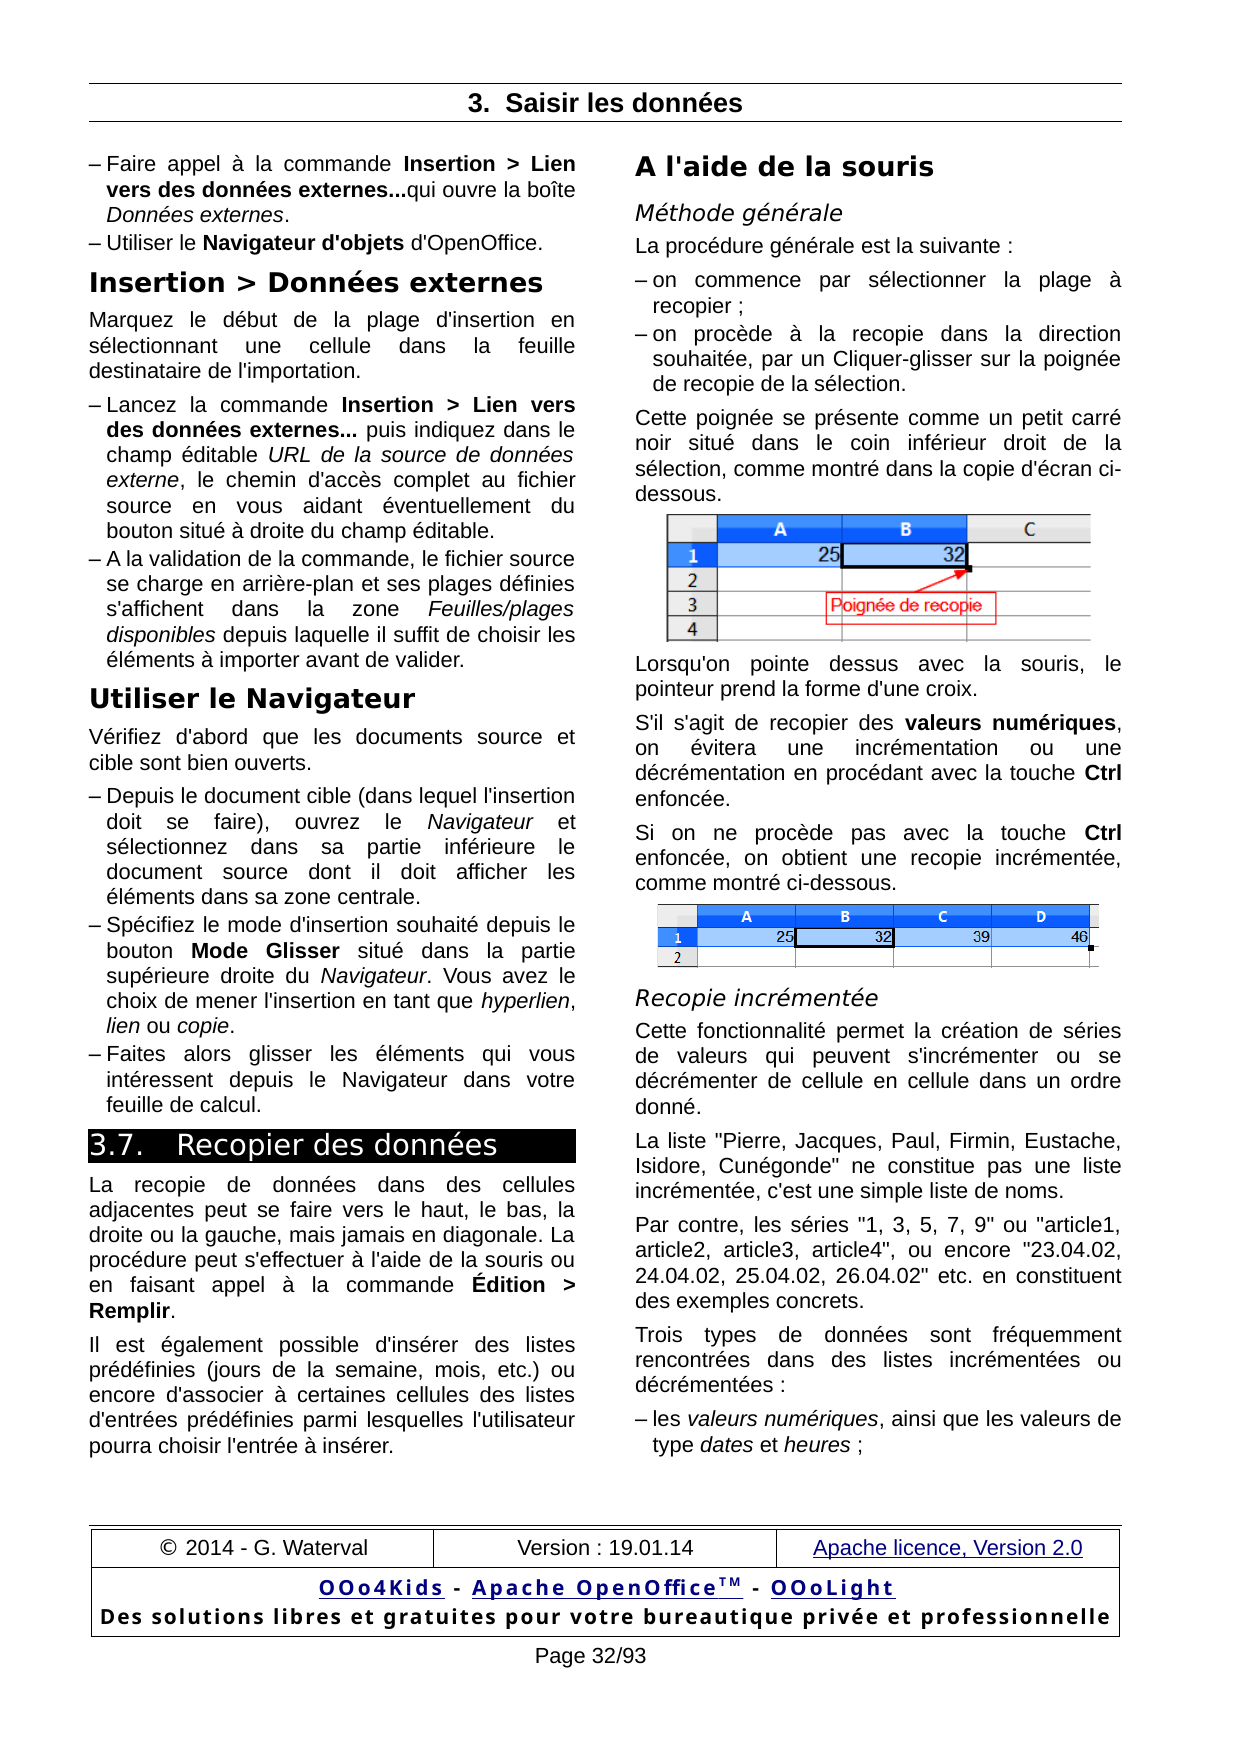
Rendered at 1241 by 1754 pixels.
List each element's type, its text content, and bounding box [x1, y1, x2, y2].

subtitle Insertion > Données externes [88, 267, 576, 298]
text S'il s'agit de recopier des valeurs numériques, on évitera une incrémentation ou une décrémentation en procédant avec la touche Ctrl enfoncée. [635, 710, 1122, 811]
text Il est également possible d'insérer des listes prédéfinies (jours de la semaine, mois, etc.) ou encore d'associer à certaines cellules des listes d'entrées prédéfinies parmi lesquelles l'utilisateur pourra choisir l'entrée à insérer. [88, 1332, 576, 1458]
text Lorsqu'on pointe dessus avec la souris, le pointeur prend la forme d'une croix. [635, 651, 1122, 701]
list Cette poignée se présente comme un petit carré noir situé dans le coin inférieur droit de la sélection, comme montré dans la copie d'écran ci-dessous. [635, 405, 1122, 506]
list on commence par sélectionner la plage à recopier ; [635, 267, 1122, 318]
list on procède à la recopie dans la direction souhaitée, par un Cliquer-glisser sur la poignée de recopie de la sélection. [635, 321, 1122, 396]
text Vérifiez d'abord que les documents source et cible sont bien ouverts. [88, 724, 576, 774]
subtitle Méthode générale [635, 201, 1122, 227]
text La procédure générale est la suivante : [635, 233, 1122, 258]
subtitle A l'aide de la souris [635, 151, 1122, 183]
subtitle Recopie incrémentée [635, 985, 1122, 1012]
text Par contre, les séries "1, 3, 5, 7, 9" ou "article1, article2, article3, article4", ou encore "23.04.02, 24.04.02, 25.04.02, 26.04.02" etc. en constituent des exemples concrets. [635, 1212, 1122, 1313]
subtitle Recopier des données [88, 1129, 576, 1163]
list A la validation de la commande, le fichier source se charge en arrière-plan et ses plages définies s'affichent dans la zone Feuilles/plages disponibles depuis laquelle il suffit de choisir les éléments à importer avant de valider. [88, 546, 576, 672]
text La liste "Pierre, Jacques, Paul, Firmin, Eustache, Isidore, Cunégonde" ne constitue pas une liste incrémentée, c'est une simple liste de noms. [635, 1128, 1122, 1203]
list Spécifiez le mode d'insertion souhaité depuis le bouton Mode Glisser situé dans la partie supérieure droite du Navigateur. Vous avez le choix de mener l'insertion en tant que hyperlien, lien ou copie. [88, 912, 576, 1038]
list Faites alors glisser les éléments qui vous intéressent depuis le Navigateur dans votre feuille de calcul. [88, 1041, 576, 1117]
list Lancez la commande Insertion > Lien vers des données externes... puis indiquez dans le champ éditable URL de la source de données externe, le chemin d'accès complet au fichier source en vous aidant éventuellement du bouton situé à droite du champ éditable. [88, 392, 576, 543]
text La recopie de données dans des cellules adjacentes peut se faire vers le haut, le bas, la droite ou la gauche, mais jamais en diagonale. La procédure peut s'effectuer à l'aide de la souris ou en faisant appel à la commande Édition > Remplir. [88, 1172, 576, 1323]
subtitle Utiliser le Navigateur [88, 684, 576, 715]
list les valeurs numériques, ainsi que les valeurs de type dates et heures ; [635, 1406, 1122, 1457]
list Utiliser le Navigateur d'objets d'OpenOffice. [88, 230, 576, 255]
text Trois types de données sont fréquemment rencontrées dans des listes incrémentées ou décrémentées : [635, 1322, 1122, 1397]
text Si on ne procède pas avec la touche Ctrl enfoncée, on obtient une recopie incrémentée, comme montré ci-dessous. [635, 819, 1122, 895]
list Depuis le document cible (dans lequel l'insertion doit se faire), ouvrez le Navigateur et sélectionnez dans sa partie inférieure le document source dont il doit afficher les éléments dans sa zone centrale. [88, 783, 576, 909]
list Faire appel à la commande Insertion > Lien vers des données externes...qui ouvre la boîte Données externes. [88, 151, 576, 227]
text Cette fonctionnalité permet la création de séries de valeurs qui peuvent s'incrémenter ou se décrémenter de cellule en cellule dans un ordre donné. [635, 1018, 1122, 1119]
text Marquez le début de la plage d'insertion en sélectionnant une cellule dans la feuille destinataire de l'importation. [88, 307, 576, 383]
